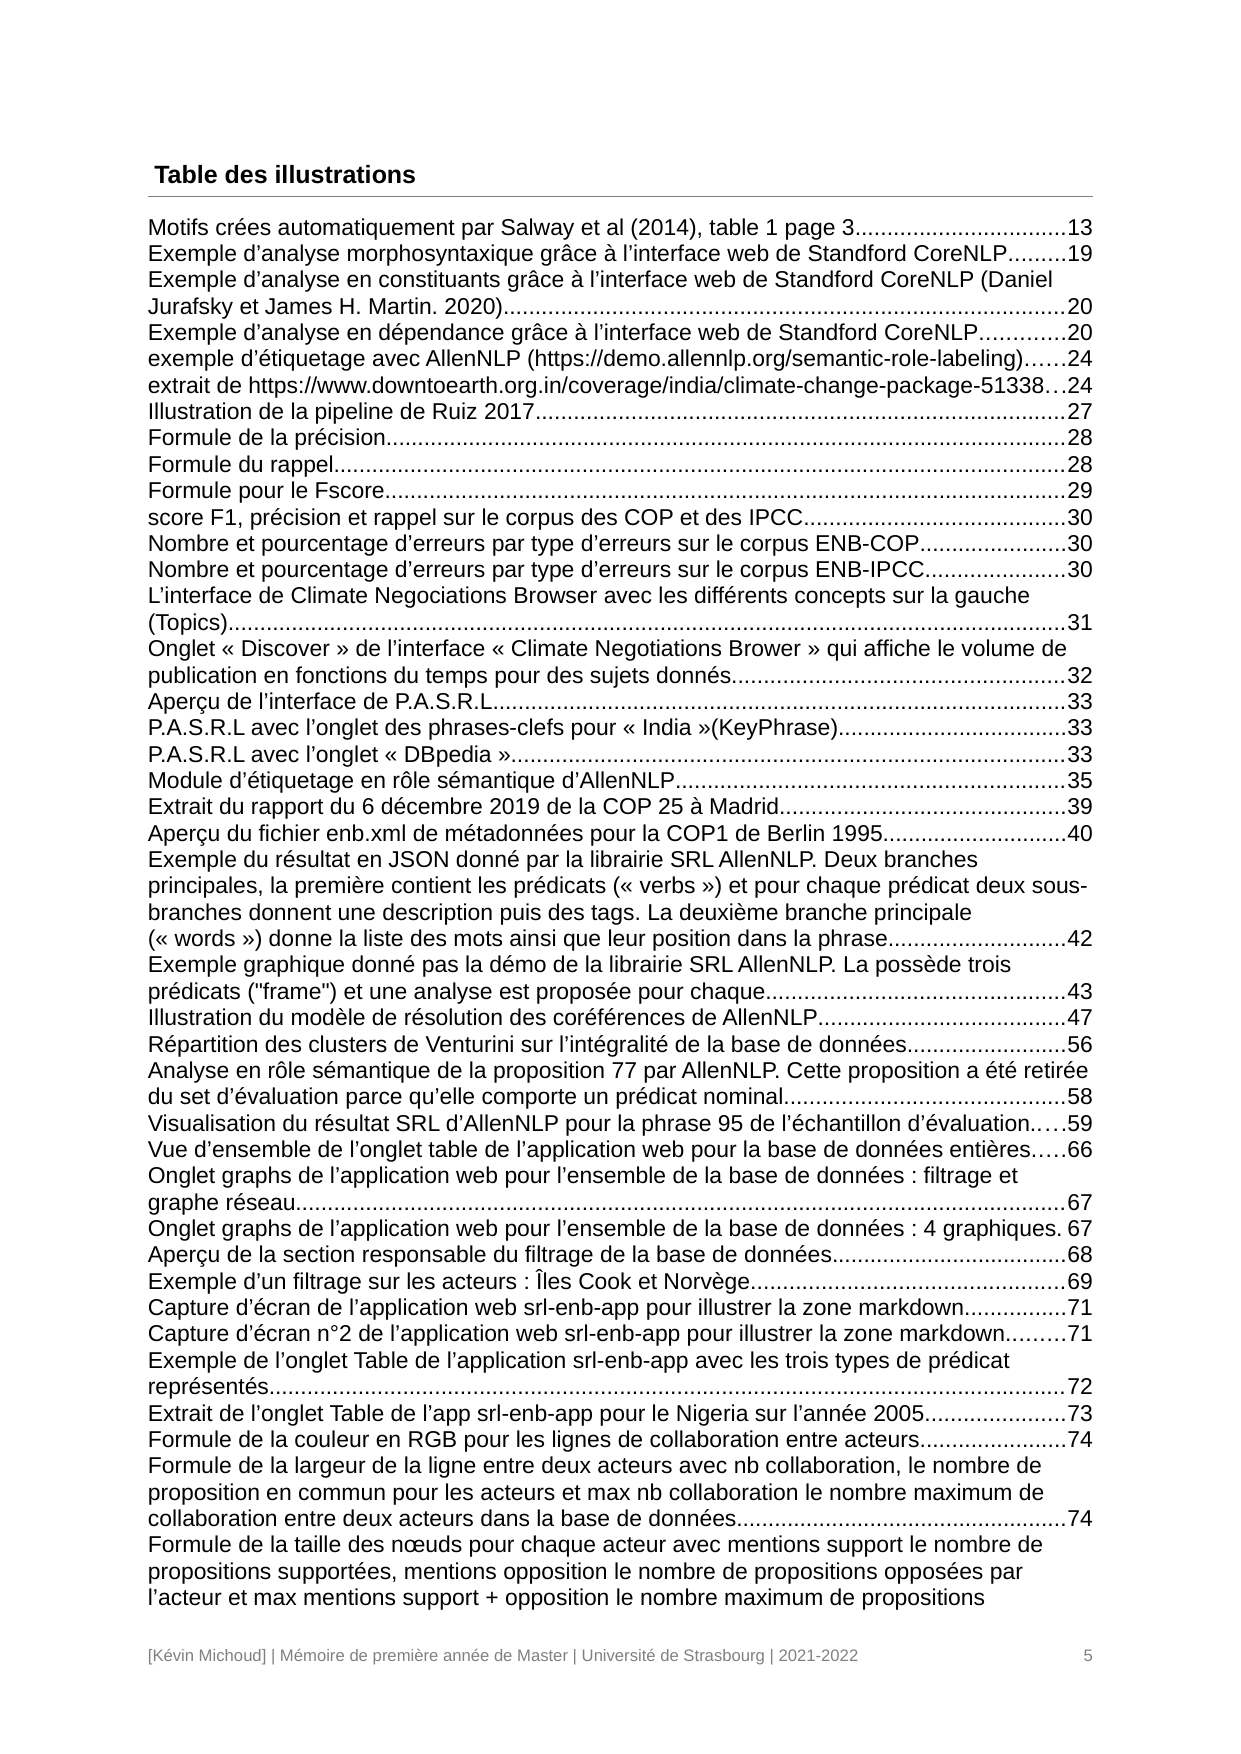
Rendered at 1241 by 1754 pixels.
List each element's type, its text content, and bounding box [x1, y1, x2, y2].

text Onglet graphs de l’application web pour l’ensemble de la base de données : 4 graphiques 67 [148, 1215, 1093, 1241]
text Onglet « Discover » de l’interface « Climate Negotiations Brower » qui affiche le volume de publication en fonctions du temps pour des sujets donnés. 32 [148, 635, 1093, 688]
text Formule de la précision 28 [148, 424, 1093, 451]
text Nombre et pourcentage d’erreurs par type d’erreurs sur le corpus ENB-IPCC 30 [148, 556, 1093, 582]
text Répartition des clusters de Venturini sur l’intégralité de la base de données 56 [148, 1031, 1093, 1057]
text Vue d’ensemble de l’onglet table de l’application web pour la base de données entières 66 [148, 1136, 1093, 1162]
text P.A.S.R.L avec l’onglet « DBpedia » 33 [148, 741, 1093, 767]
text Exemple d’analyse en constituants grâce à l’interface web de Standford CoreNLP (Daniel Jurafsky et James H. Martin. 2020). 20 [148, 266, 1093, 319]
text Formule de la taille des nœuds pour chaque acteur avec mentions support le nombre de propositions supportées, mentions opposition le nombre de propositions opposées par l’acteur et max mentions support + opposition le nombre maximum de propositions mentionnées par un acteur du corpus. 75 [148, 1531, 1093, 1610]
text Motifs crées automatiquement par Salway et al (2014), table 1 page 3 13 [148, 213, 1093, 240]
text Module d’étiquetage en rôle sémantique d’AllenNLP 35 [148, 767, 1093, 793]
text Exemple de l’onglet Table de l’application srl-enb-app avec les trois types de prédicat représentés. 72 [148, 1347, 1093, 1399]
text extrait de https://www.downtoearth.org.in/coverage/india/climate-change-package-51338 24 [148, 372, 1093, 398]
text Exemple du résultat en JSON donné par la librairie SRL AllenNLP. Deux branches principales, la première contient les prédicats (« verbs ») et pour chaque prédicat deux sous-branches donnent une description puis des tags. La deuxième branche principale (« words ») donne la liste des mots ainsi que leur position dans la phrase. 42 [148, 846, 1093, 951]
text Aperçu de l’interface de P.A.S.R.L 33 [148, 688, 1093, 714]
text Capture d’écran de l’application web srl-enb-app pour illustrer la zone markdown. 71 [148, 1294, 1093, 1320]
text Analyse en rôle sémantique de la proposition 77 par AllenNLP. Cette proposition a été retirée du set d’évaluation parce qu’elle comporte un prédicat nominal. 58 [148, 1057, 1093, 1109]
text Formule du rappel 28 [148, 451, 1093, 477]
text Exemple graphique donné pas la démo de la librairie SRL AllenNLP. La possède trois prédicats ("frame") et une analyse est proposée pour chaque. 43 [148, 951, 1093, 1004]
text Onglet graphs de l’application web pour l’ensemble de la base de données : filtrage et graphe réseau 67 [148, 1162, 1093, 1215]
text P.A.S.R.L avec l’onglet des phrases-clefs pour « India »(KeyPhrase) 33 [148, 714, 1093, 741]
text Illustration de la pipeline de Ruiz 2017 27 [148, 398, 1093, 424]
text Extrait de l’onglet Table de l’app srl-enb-app pour le Nigeria sur l’année 2005 73 [148, 1399, 1093, 1426]
text Aperçu de la section responsable du filtrage de la base de données. 68 [148, 1241, 1093, 1268]
text Aperçu du fichier enb.xml de métadonnées pour la COP1 de Berlin 1995 40 [148, 820, 1093, 846]
text exemple d’étiquetage avec AllenNLP (https://demo.allennlp.org/semantic-role-labeling) 24 [148, 345, 1093, 372]
subtitle Table des illustrations [148, 154, 1093, 196]
text Formule pour le Fscore 29 [148, 477, 1093, 503]
text Formule de la couleur en RGB pour les lignes de collaboration entre acteurs. 74 [148, 1426, 1093, 1452]
text Capture d’écran n°2 de l’application web srl-enb-app pour illustrer la zone markdown. 71 [148, 1320, 1093, 1347]
text Exemple d’analyse morphosyntaxique grâce à l’interface web de Standford CoreNLP 19 [148, 240, 1093, 266]
text Exemple d’un filtrage sur les acteurs : Îles Cook et Norvège 69 [148, 1268, 1093, 1294]
text L’interface de Climate Negociations Browser avec les différents concepts sur la gauche (Topics) 31 [148, 582, 1093, 635]
text Visualisation du résultat SRL d’AllenNLP pour la phrase 95 de l’échantillon d’évaluation. 59 [148, 1109, 1093, 1136]
text score F1, précision et rappel sur le corpus des COP et des IPCC 30 [148, 503, 1093, 530]
text Formule de la largeur de la ligne entre deux acteurs avec nb collaboration, le nombre de proposition en commun pour les acteurs et max nb collaboration le nombre maximum de collaboration entre deux acteurs dans la base de données 74 [148, 1452, 1093, 1531]
text Nombre et pourcentage d’erreurs par type d’erreurs sur le corpus ENB-COP 30 [148, 530, 1093, 556]
text Illustration du modèle de résolution des coréférences de AllenNLP 47 [148, 1004, 1093, 1031]
text Exemple d’analyse en dépendance grâce à l’interface web de Standford CoreNLP 20 [148, 319, 1093, 345]
text Extrait du rapport du 6 décembre 2019 de la COP 25 à Madrid 39 [148, 793, 1093, 820]
